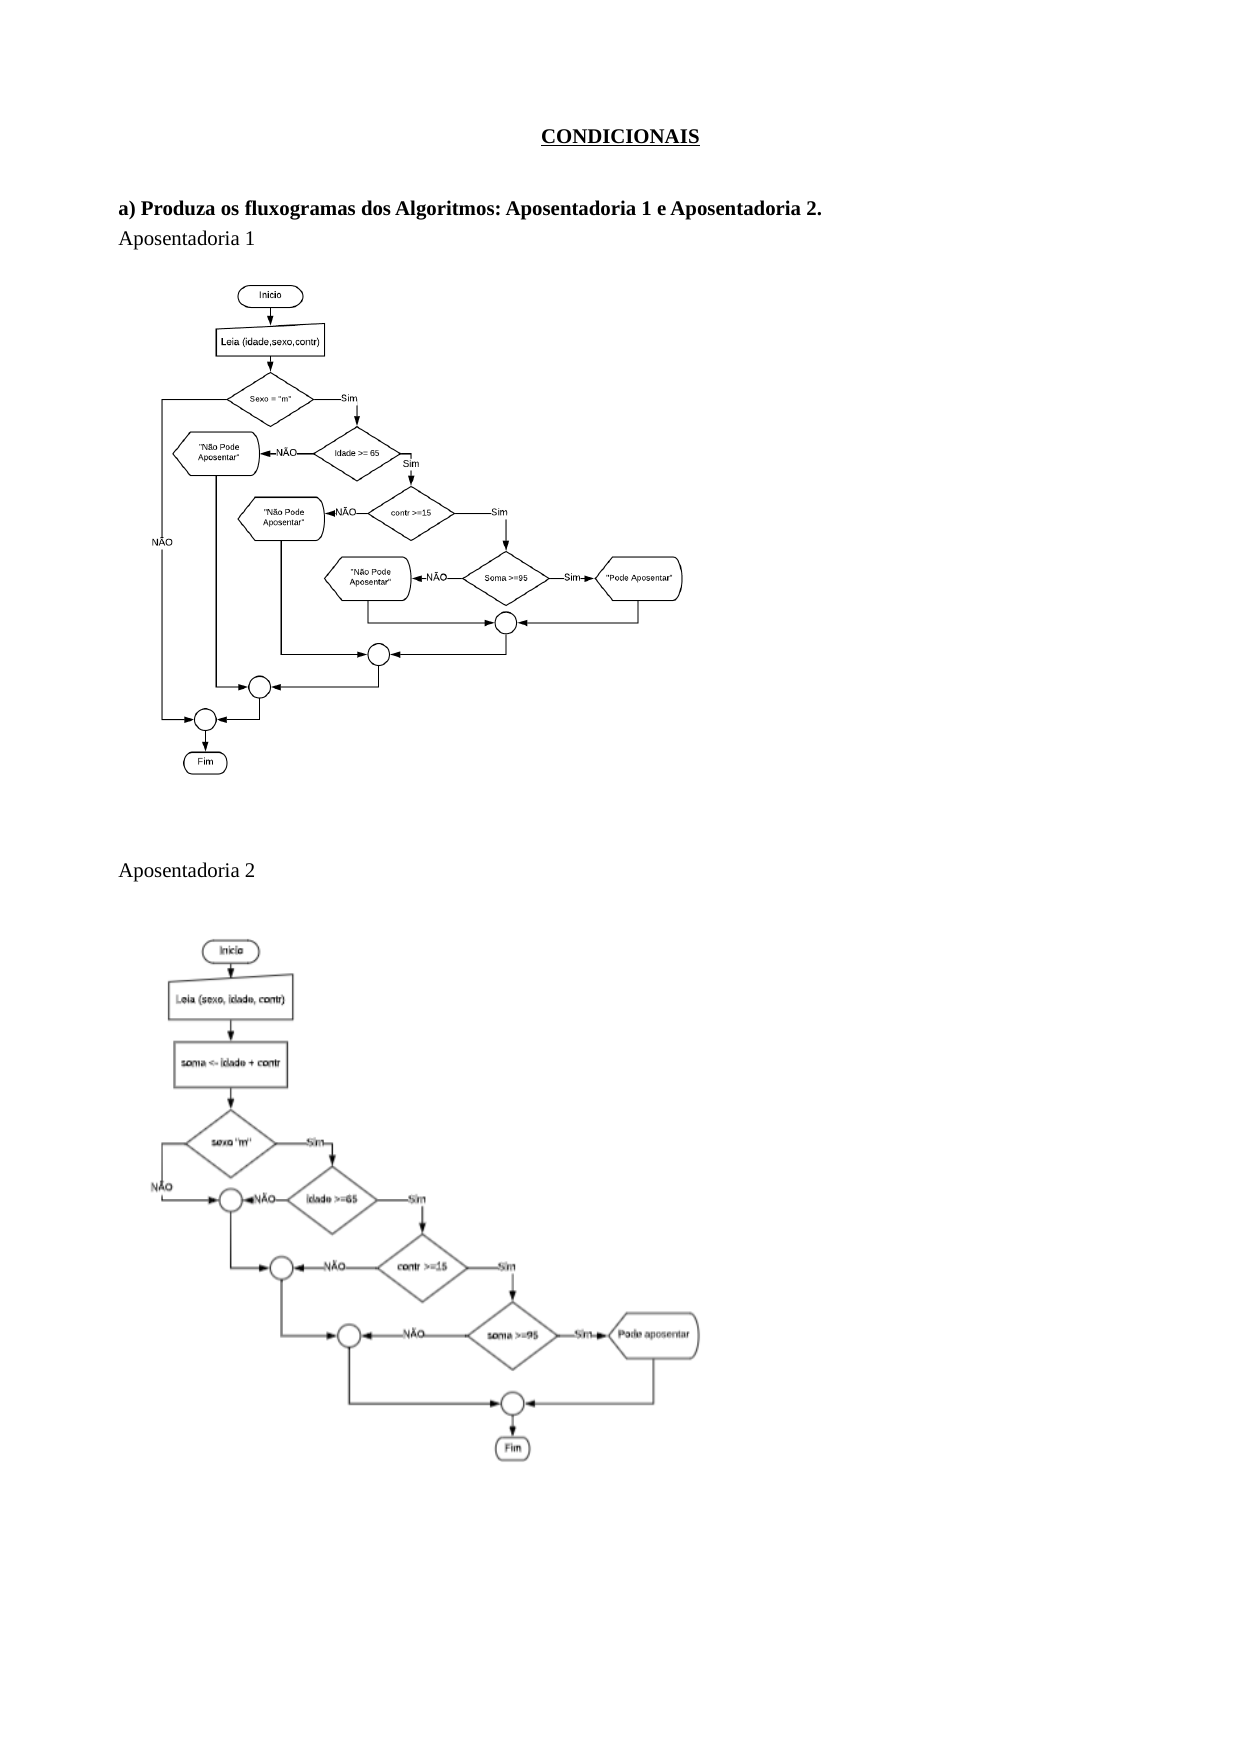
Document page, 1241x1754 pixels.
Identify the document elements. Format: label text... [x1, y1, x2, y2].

picture [118, 250, 720, 810]
text Aposentadoria 2 [118, 858, 1122, 882]
text a) Produza os fluxogramas dos Algoritmos: Aposentadoria 1 e Aposentadoria 2. [118, 196, 1122, 220]
text Aposentadoria 1 [118, 226, 1122, 250]
picture [108, 931, 717, 1487]
text CONDICIONAIS [118, 124, 1122, 148]
